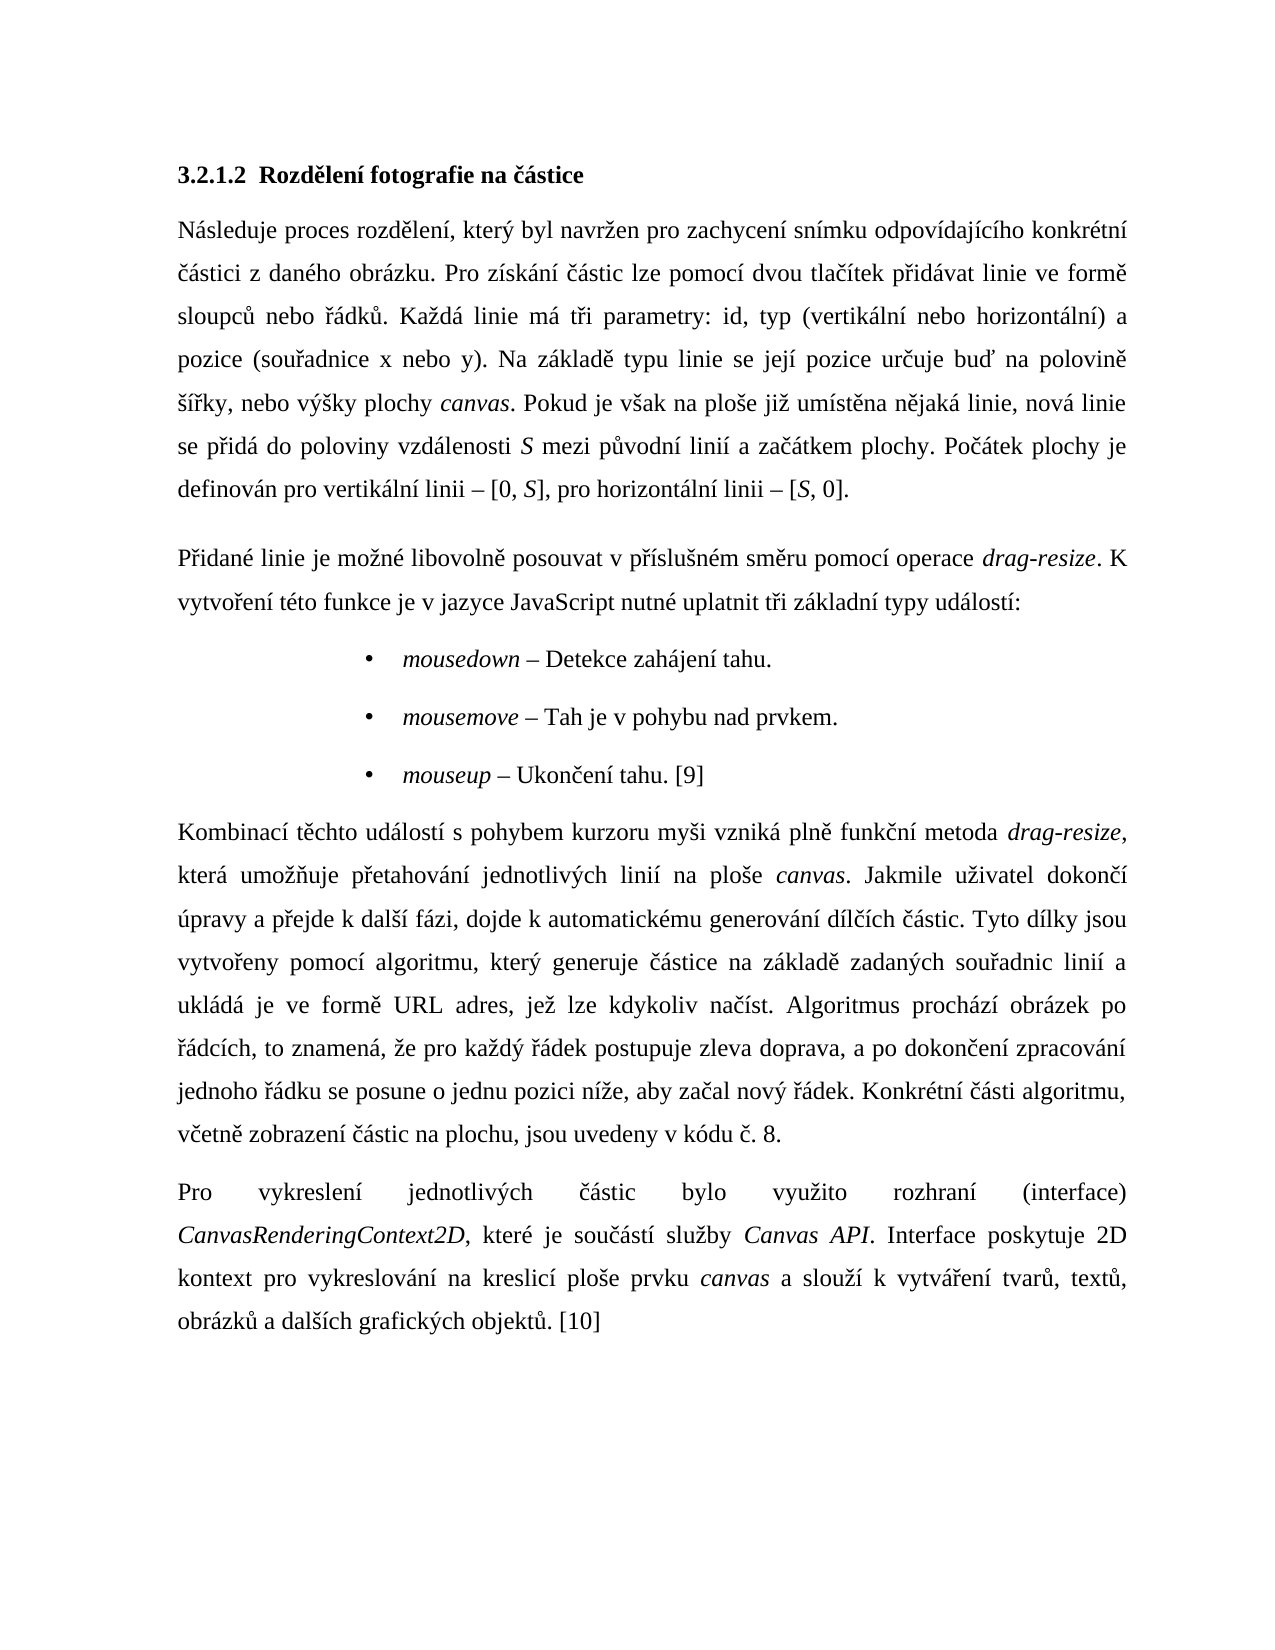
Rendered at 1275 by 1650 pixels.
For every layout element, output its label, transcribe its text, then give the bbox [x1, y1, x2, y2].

list mousemove – Tah je v pohybu nad prvkem. [365, 702, 1127, 731]
list mouseup – Ukončení tahu. [9] [365, 760, 1127, 788]
text Kombinací těchto událostí s pohybem kurzoru myši vzniká plně funkční metoda drag-resize, která umožňuje přetahování jednotlivých linií na ploše canvas. Jakmile uživatel dokončí úpravy a přejde k další fázi, dojde k automatickému generování dílčích částic. Tyto dílky jsou vytvořeny pomocí algoritmu, který generuje částice na základě zadaných souřadnic linií a ukládá je ve formě URL adres, jež lze kdykoliv načíst. Algoritmus prochází obrázek po řádcích, to znamená, že pro každý řádek postupuje zleva doprava, a po dokončení zpracování jednoho řádku se posune o jednu pozici níže, aby začal nový řádek. Konkrétní části algoritmu, včetně zobrazení částic na plochu, jsou uvedeny v kódu č. 8. [177, 817, 1127, 1148]
text Pro vykreslení jednotlivých částic bylo využito rozhraní (interface) CanvasRenderingContext2D, které je součástí služby Canvas API. Interface poskytuje 2D kontext pro vykreslování na kreslicí ploše prvku canvas a slouží k vytváření tvarů, textů, obrázků a dalších grafických objektů. [10] [177, 1177, 1127, 1335]
text Následuje proces rozdělení, který byl navržen pro zachycení snímku odpovídajícího konkrétní částici z daného obrázku. Pro získání částic lze pomocí dvou tlačítek přidávat linie ve formě sloupců nebo řádků. Každá linie má tři parametry: id, typ (vertikální nebo horizontální) a pozice (souřadnice x nebo y). Na základě typu linie se její pozice určuje buď na polovině šířky, nebo výšky plochy canvas. Pokud je však na ploše již umístěna nějaká linie, nová linie se přidá do poloviny vzdálenosti S mezi původní linií a začátkem plochy. Počátek plochy je definován pro vertikální linii – [0, S], pro horizontální linii – [S, 0]. [177, 215, 1127, 503]
list mousedown – Detekce zahájení tahu. [365, 644, 1127, 673]
text Přidané linie je možné libovolně posouvat v příslušném směru pomocí operace drag-resize. K vytvoření této funkce je v jazyce JavaScript nutné uplatnit tři základní typy událostí: [177, 543, 1127, 615]
subtitle 3.2.1.2 Rozdělení fotografie na částice [177, 160, 1127, 189]
